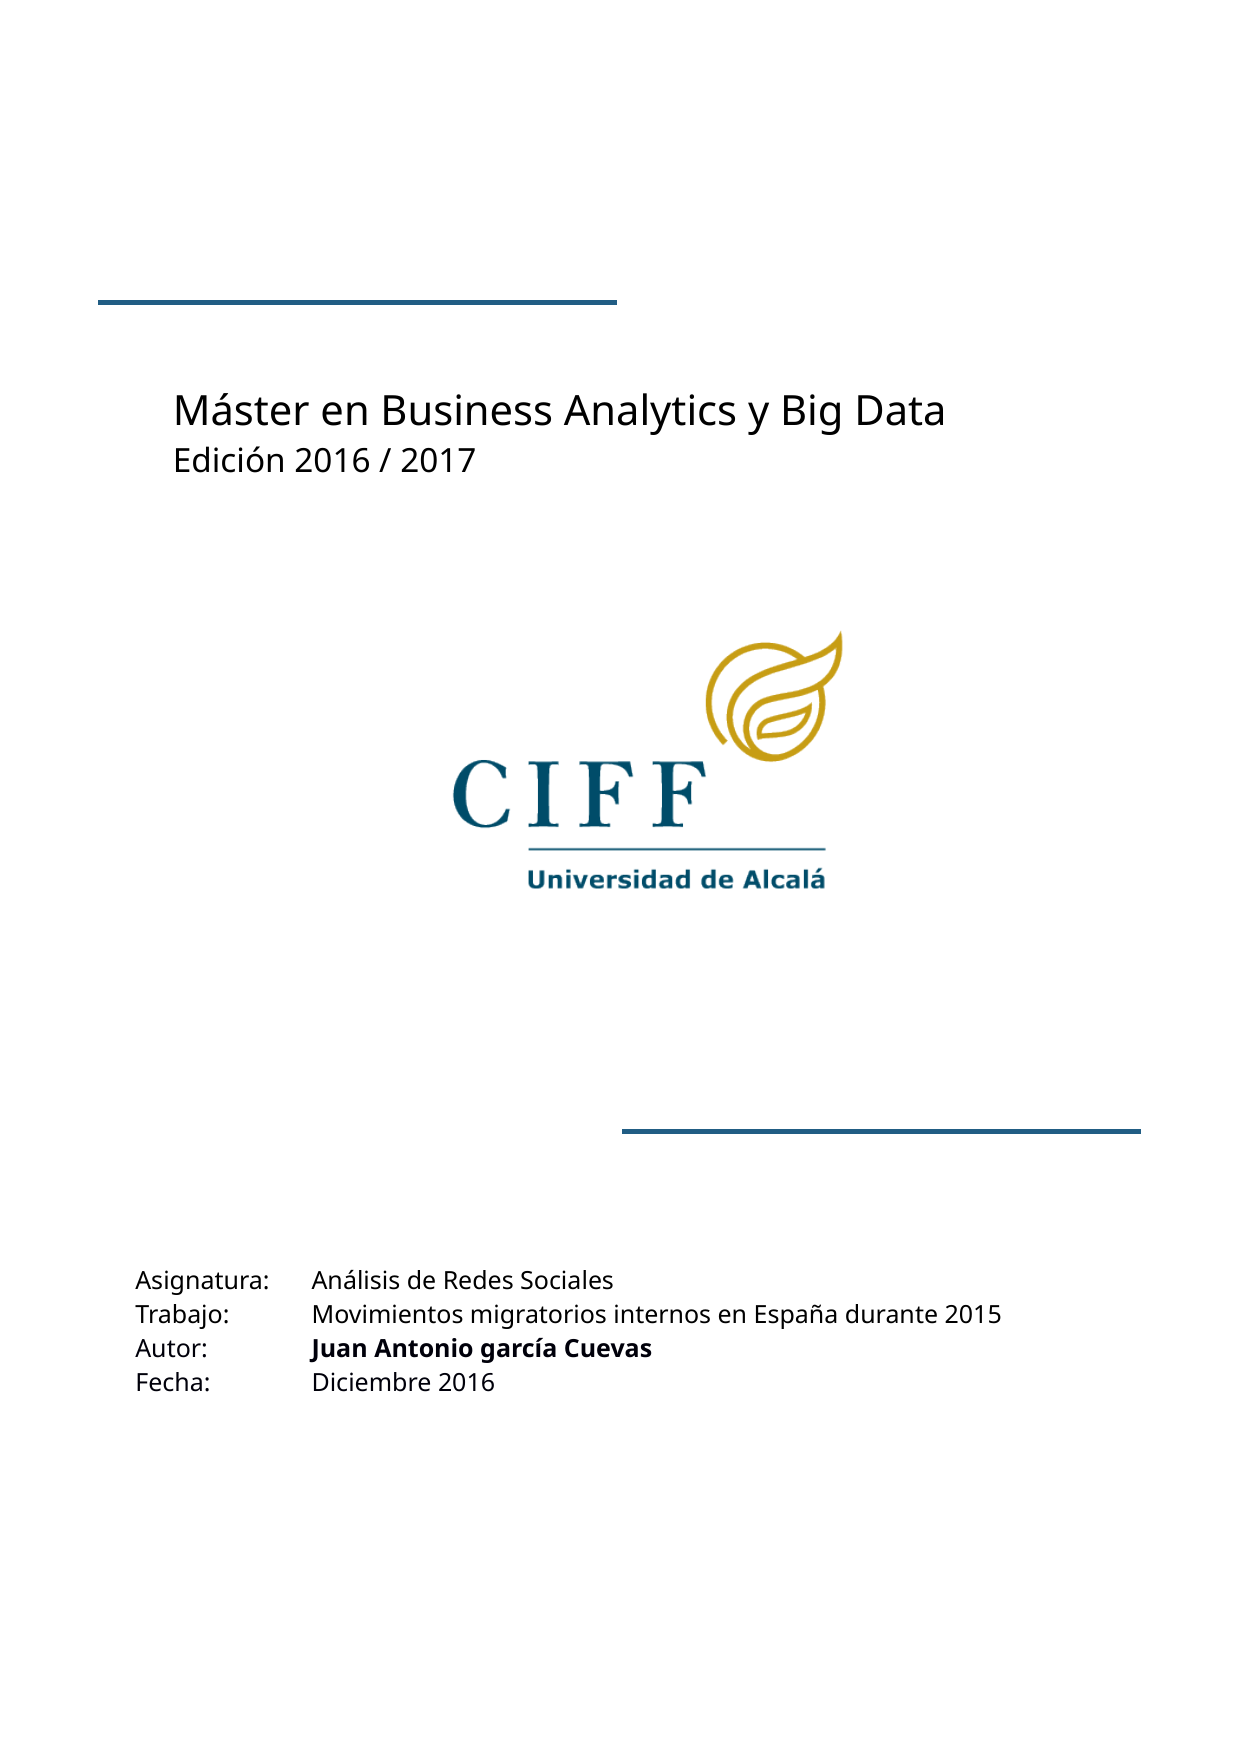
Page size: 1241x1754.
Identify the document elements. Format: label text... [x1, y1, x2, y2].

text Trabajo: Movimientos migratorios internos en España durante 2015 [135, 1297, 1144, 1331]
title Máster en Business Analytics y Big Data [173, 381, 1144, 437]
text Fecha: Diciembre 2016 [135, 1365, 1144, 1399]
text Asignatura: Análisis de Redes Sociales [135, 1263, 1144, 1297]
text Autor: Juan Antonio garcía Cuevas [135, 1331, 1144, 1365]
title Edición 2016 / 2017 [173, 437, 1144, 483]
picture [389, 578, 890, 1033]
